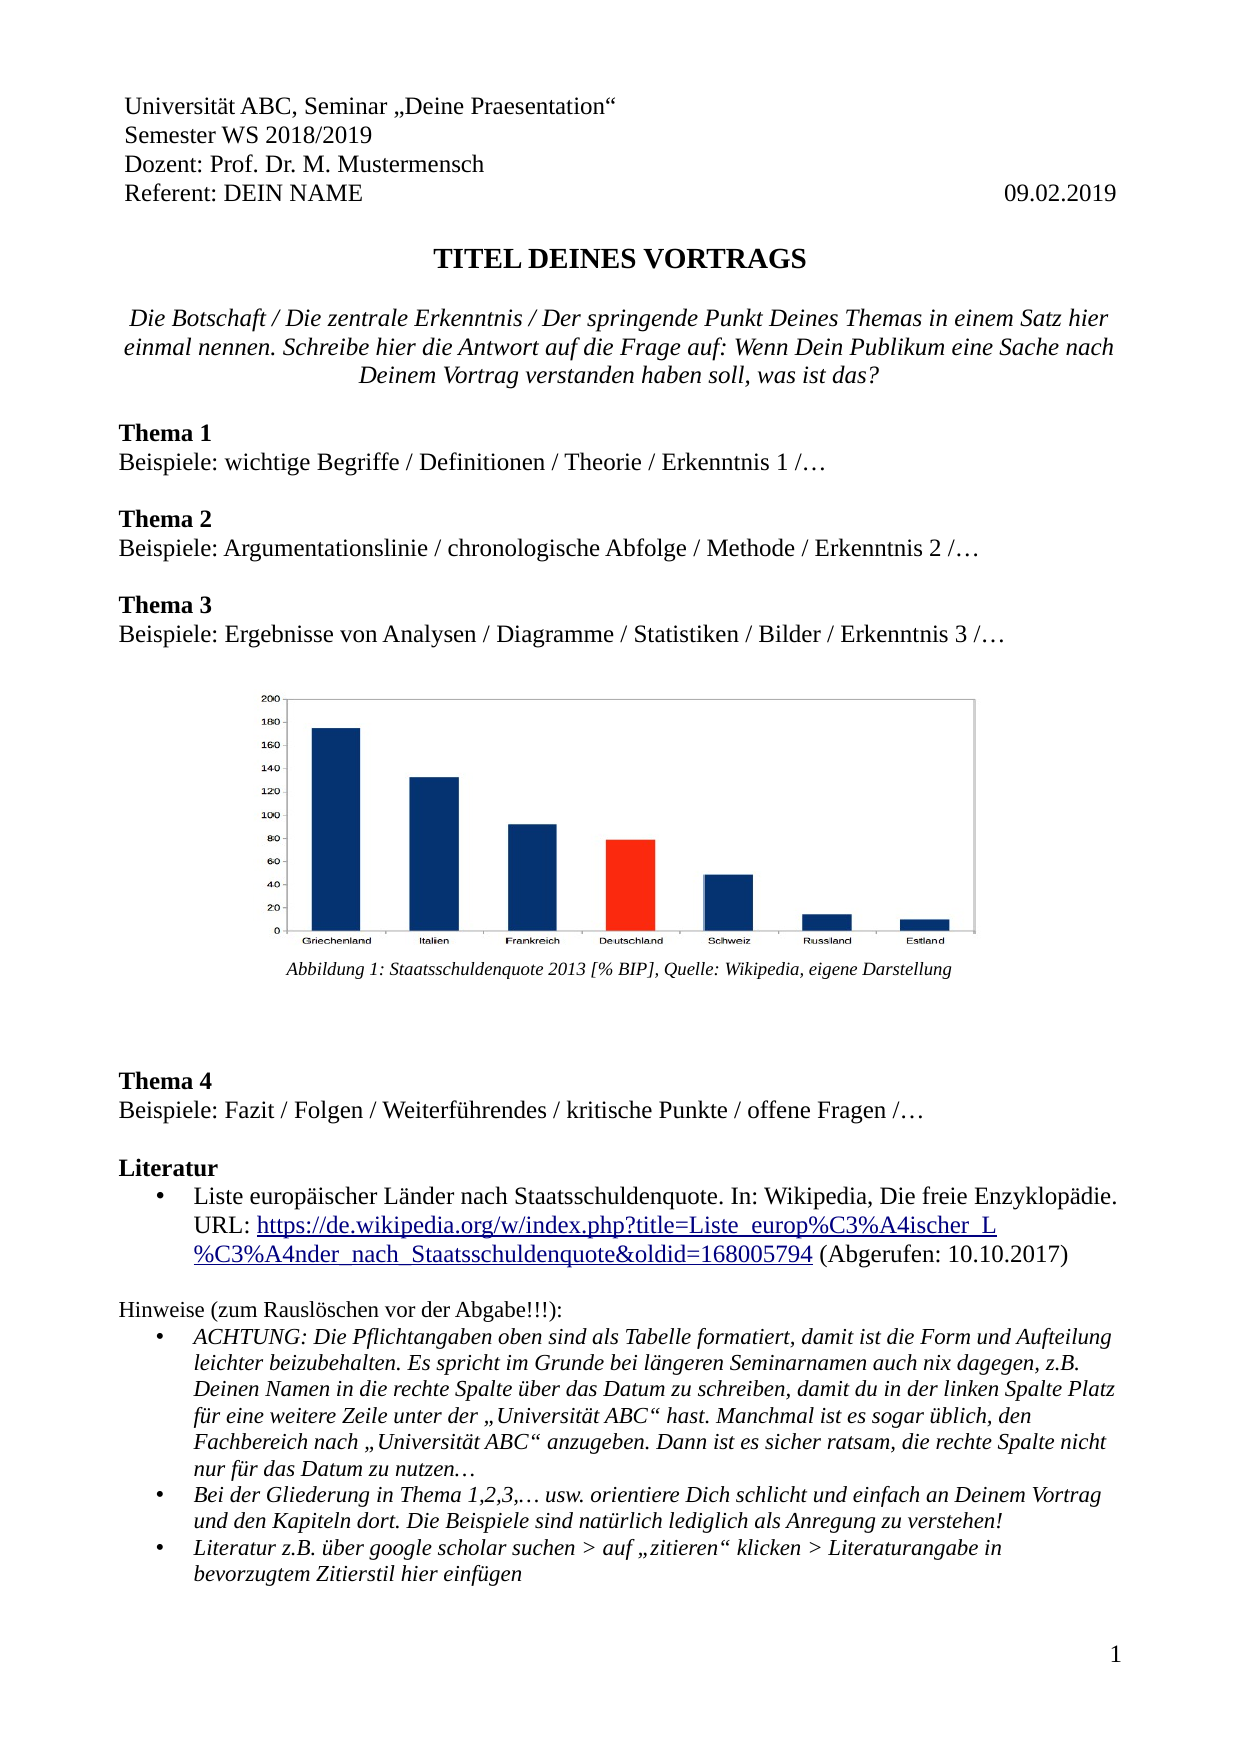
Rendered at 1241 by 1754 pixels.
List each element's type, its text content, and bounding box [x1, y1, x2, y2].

picture [253, 689, 987, 953]
list Literatur z.B. über google scholar suchen > auf „zitieren“ klicken > Literaturangabe in bevorzugtem Zitierstil hier einfügen [156, 1534, 1122, 1586]
text Beispiele: Fazit / Folgen / Weiterführendes / kritische Punkte / offene Fragen /… [118, 1095, 1122, 1124]
text Thema 1 [118, 418, 1122, 447]
text Abbildung 1: Staatsschuldenquote 2013 [% BIP], Quelle: Wikipedia, eigene Darstellung [253, 953, 987, 979]
text Die Botschaft / Die zentrale Erkenntnis / Der springende Punkt Deines Themas in einem Satz hier einmal nennen. Schreibe hier die Antwort auf die Frage auf: Wenn Dein Publikum eine Sache nach Deinem Vortrag verstanden haben soll, was ist das? [118, 303, 1122, 389]
list Liste europäischer Länder nach Staatsschuldenquote. In: Wikipedia, Die freie Enzyklopädie. URL: https://de.wikipedia.org/w/index.php?title=Liste_europ%C3%A4ischer_L%C3%A4nder_nach_Staatsschuldenquote&oldid=168005794 (Abgerufen: 10.10.2017) [156, 1181, 1122, 1268]
text Thema 3 [118, 591, 1122, 619]
text Beispiele: wichtige Begriffe / Definitionen / Theorie / Erkenntnis 1 /… [118, 447, 1122, 476]
list ACHTUNG: Die Pflichtangaben oben sind als Tabelle formatiert, damit ist die Form und Aufteilung leichter beizubehalten. Es spricht im Grunde bei längeren Seminarnamen auch nix dagegen, z.B. Deinen Namen in die rechte Spalte über das Datum zu schreiben, damit du in der linken Spalte Platz für eine weitere Zeile unter der „Universität ABC“ hast. Manchmal ist es sogar üblich, den Fachbereich nach „Universität ABC“ anzugeben. Dann ist es sicher ratsam, die rechte Spalte nicht nur für das Datum zu nutzen… [156, 1323, 1122, 1481]
text Beispiele: Argumentationslinie / chronologische Abfolge / Methode / Erkenntnis 2 /… [118, 533, 1122, 562]
table_header Universität ABC, Seminar „Deine Praesentation“ Semester WS 2018/2019 Dozent: Prof. Dr. M. Mustermensch Referent: DEIN NAME [118, 86, 974, 212]
text TITEL DEINES VORTRAGS [118, 241, 1122, 274]
text Thema 4 [118, 1066, 1122, 1095]
list Bei der Gliederung in Thema 1,2,3,… usw. orientiere Dich schlicht und einfach an Deinem Vortrag und den Kapiteln dort. Die Beispiele sind natürlich lediglich als Anregung zu verstehen! [156, 1481, 1122, 1534]
table_header 09.02.2019 [974, 86, 1122, 212]
text Beispiele: Ergebnisse von Analysen / Diagramme / Statistiken / Bilder / Erkenntnis 3 /… [118, 619, 1122, 648]
text Thema 2 [118, 504, 1122, 533]
text Hinweise (zum Rauslöschen vor der Abgabe!!!): [118, 1296, 1122, 1323]
text Literatur [118, 1153, 1122, 1181]
